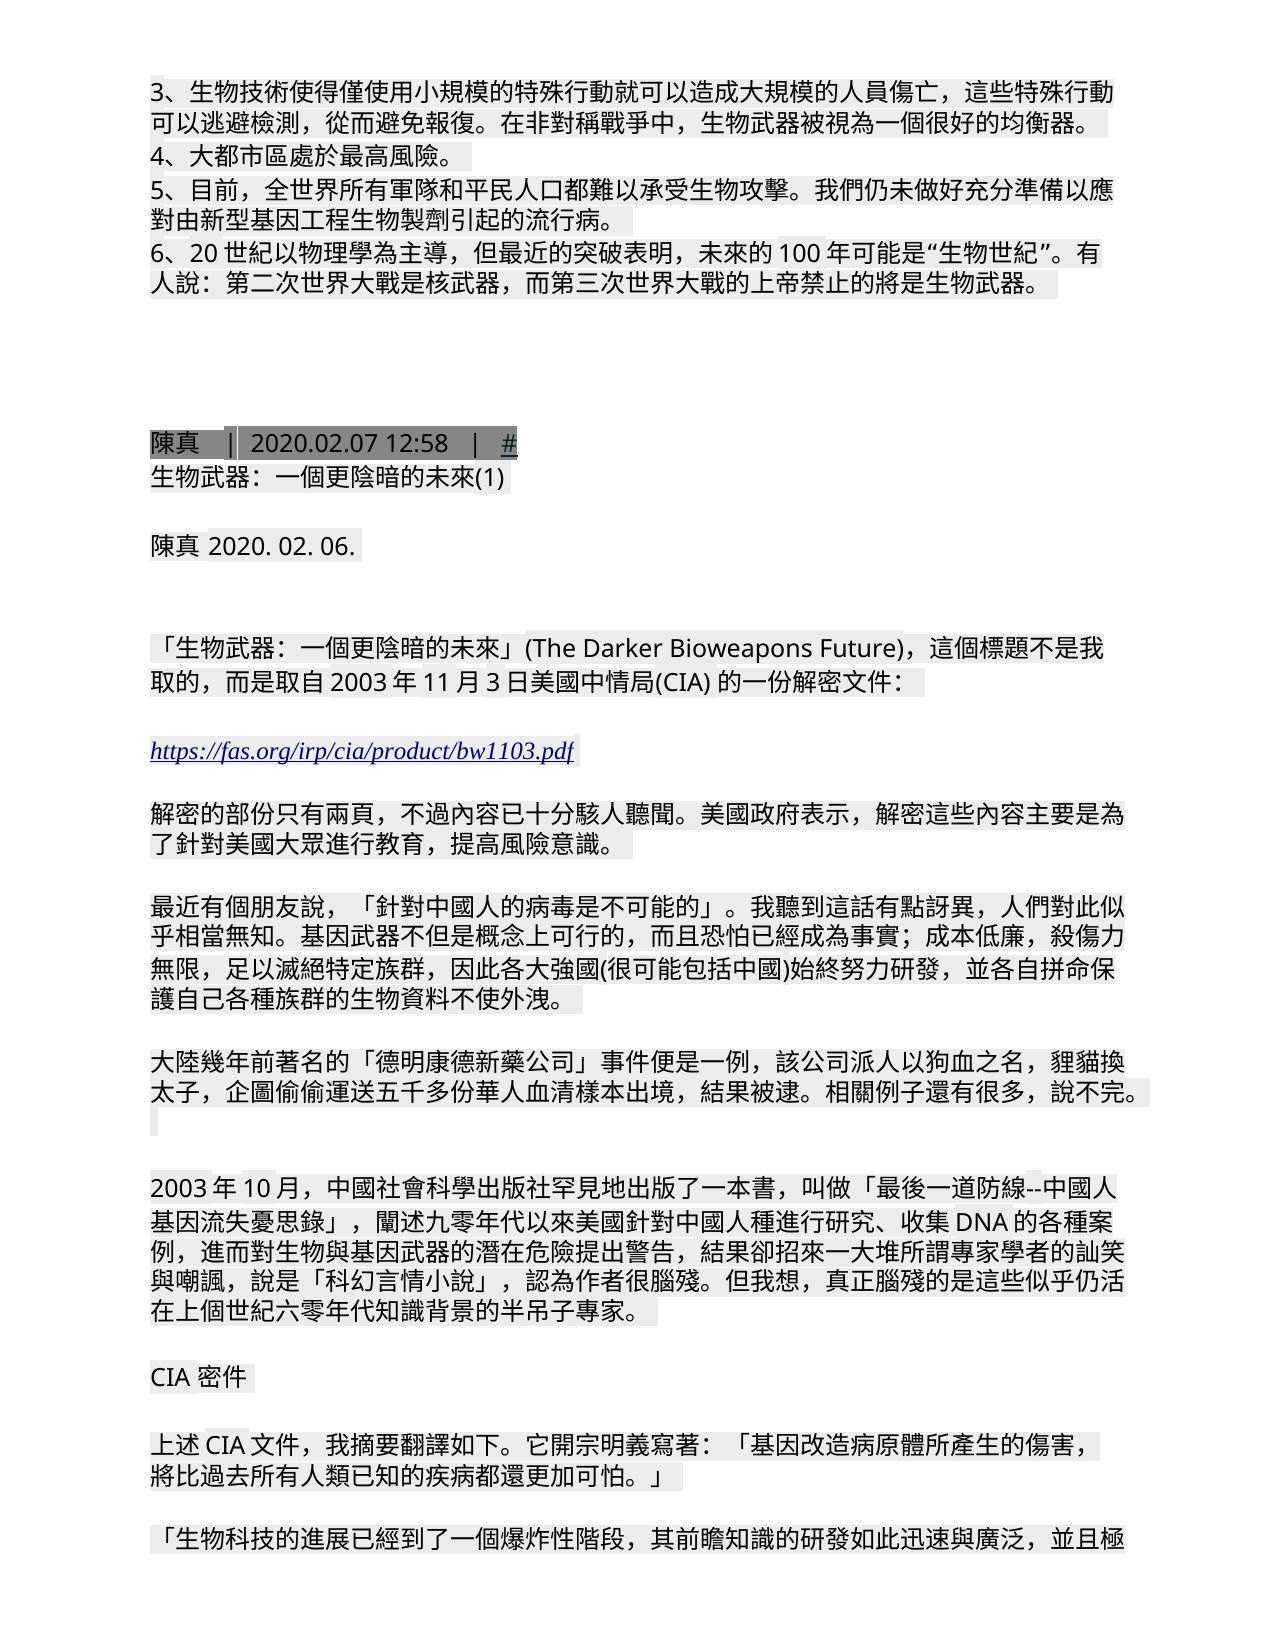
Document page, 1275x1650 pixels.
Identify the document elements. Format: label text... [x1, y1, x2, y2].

text 陳真 | 2020.02.07 12:58 | # [150, 426, 1125, 460]
text 這幾天出現許多有關生物武器的文章或舊文新登，意有所指不言可喻 下面是3個登在半官方媒體的文章 美军增强生物威胁的六种途径和科学改善生物防御的六种方法 察网 2020-01-31 08:50:43 https://www.toutiao.com/a6787903080118616588/ 中国国防报：基因战争将以洗牌方式变革人类战争 察网 2020-01-28 12:48:48 https://www.toutiao.com/a6786851177557393931/ 中国国防报：让生物战争走进国防视野（2011年旧文） 古文作家李燚淼 2020-01-27 08:44:21 https://www.toutiao.com/a6786416963934487044/ 第一篇原文名稱《下一代生物武器——基因工程技術在生物戰和生物恐怖主義中的應用》。 作者：美國空軍上校Michael J Ainscough 原文共六節內容： 一、引言 二、前蘇聯的生物戰計劃 三、基因工程，生物恐怖主義與生物戰 四、增強生物威脅的六種途徑 五、科學改善生物防禦的六種方法 六、結論 結論中指出， 1、有證據表明，俄羅斯人已經進行了基因改造的生物戰劑。 2、這種武器似乎很可能會在我們的這一生中使用。不可避免地，在某個地方的某個時間，似乎有人會嘗試使用基因工程病原體。如果被釋放，它們將對醫療和政府反應構成不祥的挑戰。 3、生物技術使得僅使用小規模的特殊行動就可以造成大規模的人員傷亡，這些特殊行動可以逃避檢測，從而避免報復。在非對稱戰爭中，生物武器被視為一個很好的均衡器。 4、大都市區處於最高風險。 5、目前，全世界所有軍隊和平民人口都難以承受生物攻擊。我們仍未做好充分準備以應對由新型基因工程生物製劑引起的流行病。 6、20世紀以物理學為主導，但最近的突破表明，未來的100年可能是“生物世紀”。有人說：第二次世界大戰是核武器，而第三次世界大戰的上帝禁止的將是生物武器。 [150, 75, 1125, 401]
text 生物武器：一個更陰暗的未來(1) 陳真 2020. 02. 06. 「生物武器：一個更陰暗的未來」(The Darker Bioweapons Future)，這個標題不是我取的，而是取自2003年11月3日美國中情局(CIA) 的一份解密文件： https://fas.org/irp/cia/product/bw1103.pdf 解密的部份只有兩頁，不過內容已十分駭人聽聞。美國政府表示，解密這些內容主要是為了針對美國大眾進行教育，提高風險意識。 最近有個朋友說，「針對中國人的病毒是不可能的」。我聽到這話有點訝異，人們對此似乎相當無知。基因武器不但是概念上可行的，而且恐怕已經成為事實；成本低廉，殺傷力無限，足以滅絕特定族群，因此各大強國(很可能包括中國)始終努力研發，並各自拼命保護自己各種族群的生物資料不使外洩。 大陸幾年前著名的「德明康德新藥公司」事件便是一例，該公司派人以狗血之名，貍貓換太子，企圖偷偷運送五千多份華人血清樣本出境，結果被逮。相關例子還有很多，說不完。 2003年10月，中國社會科學出版社罕見地出版了一本書，叫做「最後一道防線--中國人基因流失憂思錄」，闡述九零年代以來美國針對中國人種進行研究、收集DNA的各種案例，進而對生物與基因武器的潛在危險提出警告，結果卻招來一大堆所謂專家學者的訕笑與嘲諷，說是「科幻言情小說」，認為作者很腦殘。但我想，真正腦殘的是這些似乎仍活在上個世紀六零年代知識背景的半吊子專家。 CIA 密件 上述CIA文件，我摘要翻譯如下。它開宗明義寫著：「基因改造病原體所產生的傷害，將比過去所有人類已知的疾病都還更加可怕。」 「生物科技的進展已經到了一個爆炸性階段，其前瞻知識的研發如此迅速與廣泛，並且極其複雜。因此，過去用於偵查大規模毀滅武器的傳統方式，很顯然已經不適用於現代生物武器威脅。若要偵查新型人工基因改造病原體，勢必得在相關人員的關係本質上做出調整，亦即必須依靠情治力量以及生物科學領域先進專家們的緊密合作。因為，根據與會專家們的看法，這類新型知識與科技的實際應用，將以一種極具戲劇化且無法預測的方式加速進行。 就如一位與會專家所說：『在生物科學方面，我們正處於猶如六零年代的資訊科學；遠勝於其它學科，生物科學將對 21世紀產生革命性影響。』當我們對於個體生命過程的複雜生化管道了解越多，就越有能力發展出一種更具毒性的基因改造病原體，進而針對特定的生物化學機轉進行攻擊，產生某種具有針對性的殺傷力。同樣一種科學，既可研發出足以對付最可怕的疾病，同樣也能創造出人類史上最恐怖的生物武器。」 「目前已知已成功研發的生物武器及其原理，舉例如下： 澳洲幾位研究者近日不經意地透露，鼠痘病毒（mousepox virus）的毒性，將可透過嵌入免疫調節基因而明顯增強其毒性。這項技術同樣可應用於自然發生的病原體，例如炭疽桿菌與天花病毒，將可大大增強其致死率。 另外一些生物學家則順利合成天花病毒的關鍵蛋白質，並且證明它能夠有效阻斷人類免疫反應的某些關鍵步驟。還有個生物醫學團隊，近日也成功在體外合成小兒痲痺病毒。」 更可怕的是，「有一系列非傳統病原體的二元生物武器（binary BW agents），很可能在十年內（亦即2013年）研發成功。」 據我的了解，它就像一種「定時生物炸彈」，攻擊者將可設定在若干條件下將其引爆，產生致病或致死效果。 該 CIA 密件指出： 「二元生物武器就是當兩種（無害或微害的）成份碰在一起時，才會引發劇毒。某個極其陰險的（insidious）的例子是這樣：一種原本只是帶有輕微毒性的病原體，當它遇到解毒劑時，卻反而會產生劇毒。我們把這樣一種大規模毀滅性生物武器稱之為『設計者』（designer），它可以用來引發抗生素的抗藥性（亦即使敵人對於抗生素失去療效），或是用來壓制正常的免疫反應。 『基因治療』武器化的相關研究，將可永久改變人們的基因組成，或是在對方體內植入隱身的『木馬病毒』（stealth virus），無聲無息地存在於人體內一段很長時間而不發病，待時間一到，才會被啟動而病發。 與會專家舉例說，『木馬病毒』將可不為人知地比方說讓一整個地區的人民分別在他們來到四十歲時，便會自動罹患嚴重的關節炎，進而癱瘓整個國家的公衛與經濟。根據與會專家們的說法，這項先進生物武器的病原體，很快就能研發成功，將能製造十分多樣化而且根本難以捉摸的毀滅效果。 專家們強調，對於這樣一些極其多樣化而且應用範圍十分廣泛的新型病原體生物武器研究，它所產生的攻擊方式，事實上是完全無法預防與防範的；解方之研發，因此將會落後一段很長時間。」 文件最後，CIA竟然還留下連絡電話，請撥打美國中情局「策略評估小組」（Strategic Assessments Group）主任辦公室電話 (703) 874-0527。 末日武器與美軍擴建生武實驗室 2017年10月，俄國總統普丁在一場人權會議上，更是首度公開挑明，說了這麼一段話： “Do you know that biological material is collected all over the country, from different ethnic groups and people living in different geographical locations of Russia?” “But what for? They do do it purposefully and professionally. We are an object of very great interest. But we need to treat it without fear. Let them do it, and we must do what we must.” (「你知道嗎？不同族裔的個人生物資料，正在俄國全國各地被人有系統地收集。問題是，『他們』收集這些東西要幹嘛呢？這當然是有目的的，而且是相當專業地收集。我們事實上是某種巨大利益的『目標』，但大家不用害怕，就讓他們去幹他們想幹的，而我們也做我們所必須做的。」) 原始談話影片：https://bit.ly/2uTtyZ9 美軍收集俄國人遺傳資料的原始文件：https://bit.ly/318ckn9 相關報導：https://bit.ly/2u8djYd 普丁並沒有說「他們」是誰，但是根據各家媒體報導，美國空軍最大的醫療部隊--第59支醫學側翼 (59th Medical Wing) 之「先進分子監測中心」(Center for Advanced Molecular Detection，簡稱 CAMD) 就是普丁所指控的對象。美國「空軍教育與訓練指揮部」(the US Air Education and Training Command，簡稱 AETC)發言人Bo Downey 稍後承認，美軍確實針對俄羅斯人的生物遺傳資料進行收集，但否認是為了研發生物武器。 其實，早在 2015年普丁簽署新版(前一版是2009年) 的「俄國國家安全戰略報告」("About the Strategy of National Security of Russian Federation”) 中，便具體點名了美國對於俄羅斯之主要安全威脅之一就來自於「美國在俄羅斯國境周邊擴大部署『生物武器實驗室網絡』(network of military-biological laboratories）」。俄國媒體及官方科學研究單位幾年來並多次指控多種瘟疫很可能是美國的生物武器傑作，其中之一就是SARS。(註1) 支持該說法的周邊證據之一是：根據世界衛生組織的資料，中國人感染SARS者，至少高達92%，而西方盎格魯撒克遜族群卻幾乎無一人罹患。質疑者認為，該病毒似乎鎖定漢民族特有的O-M175基因。 大多數相關領域的專家認為，SARS是針對中國人研發的基因武器之說法依然缺乏足夠的科學根據。但這並不意味著該指控只是一種販夫走卒式的憑空猜測或所謂陰謀論。 這項足以造成人類末日的生物與基因武器研究，比核彈更恐怖，更不道德。人類發展這類武器，無異自我毀滅。 劍橋的警告 2012年，劍橋大學成立了一個跨領域研究中心，叫做 Centre for the Study of Existential Risk(人類生存風險研究中心，簡稱 CSER)。我有訂閱它們的電子通訊，我注意到，去年（2019年）它發表了一份報告，標題是「Global Catastrophic Biological Risks」（全球毀滅性之生物武器災難），副標題則寫著：「生物科技的進展給人類帶來一種新型的威脅。一場流行疾病很可能殺害數百萬人，但是一場人為基因修改的疫病，卻足以殺害更多人，甚至危及整個人類文明的存在。」 原文請見： https://bit.ly/38fkH37 報告指稱：「自然發生的流行疾病往往在傳播力和致命性之間有個平衡，亦即致死率高者，隨著個體的迅速死亡，病原體也將無法感染更多人，進而減少傳播能力。但是，現代生物科技的發展，卻很可能很快就能製造出一種基因改造的病原體，它不但更具毒性，而且極易傳染，並且具有更長的潛伏期，從而也更具危險性。」 該報告提問：「這究竟是一種研究上的錯誤（error），抑或出於一種恐怖主義（terror）？究竟是壞蟲（bad bugs）或壞蛋 (bad people)在暗中搞破壞？」報告給出的答案顯然是後者。 報告指出：「一些突破性的基因修改工具，例如CRISPR-Cas9，大大增強了我們對於研發新藥的能力，或是改善農業收成，但它具有一種雙重性，亦即它同樣可以用來做為一種傷害性用途。人為基因改造的病原體有可能從實驗室外洩，也可能故意釋放，做為一種武器。」 「在上個世紀，一些國家積極發展生物武器研究。據我們所知，同時也有一些團體企圖取得這些生物武器。時至今日，幾乎是單一個人，只要念過博士，就有能力在六個月內製造出馬痘病毒（horsepox），這是一種類似在二十世紀殺死了三億人的天花病毒。也就是說，過去由國家掌控的生物武器研發能力，很可能即將就會落到一般組織手裏。」 根據一些媒體，例如英國The Telegraph(「每日電訊報」) 於去年2019年8月12日的報導，標題是「World must prepare for biological weapons that target ethnic groups based on genetics, says Cambridge University」（劍橋大學提出警告：全世界應準備好面對針對特定種族之特有基因的生物武器）。報導請見： https://bit.ly/39fL74u 報導指出，劍橋大學「人類生存風險研究中心」發布了另一項報告，進一步提出警告說，隨著基因工程技術的快速成熟發展，成本也越來越低，大規模傷害他人的能力也很不幸地被「民主化」 了。 劍橋報告說：「在某種特殊情況下，人們甚至將會製造出針對特定種族基因特徵的生物武器」，進行種族滅絕；「但很不幸的是，各國政府似乎尚未準備好如何因應此一可能造成大規模毀滅性傷害與人類存在危機的災難」，呼籲「世人應面對並理解正在迅速發展中的全球性災難風險」。 儘管生物武器早已在國際間禁止研發將近半個世紀，但美俄之間經常互相指控，雙方似乎都仍祕密從事相關研究，因為誰都無法相信對方，深怕自己要是慢人一步，將成為犧牲者。至於中國，我相信應該也很難置身事外。 此次武漢新冠病毒，一些美國生醫專家便懷疑是中國生物實驗室外洩。當然，也有人認為是美方散播病毒；更多的人認為只是病毒的自然變種。真相如何，不得而知。除非進入具體細節，取得內在生物結構與外部人為操作等兩項關鍵證據，否則無法評價個別事件。儘管如此，我們依然有能力闡明關於生物武器的大概狀況與可能發展。 在相關討論上常有一個邏輯誤區，亦即自以為理性的人們總喜歡宣稱所謂自然變異，好像只要存在自然變異的可能性，人為修改基因的可能性便可完全排除，這不是很荒唐嗎？人為介入難道不也一樣能夠創造出所謂自然變異？ 再說，生物武器科技的發展已經到了一種出神入化的地步，既能「定時引爆」，也能「二元致死」，甚至還能像電腦木馬程式那樣，在一定的條件下，不知不覺地發病或喪失某種生物能力(例如免疫系統)，讓你以為這只是一種生命的自然衰退病變過程；甚至鎖定種族特有的基因特徵，神鬼不知地毀滅特定族群，或是禍延子孫，削弱敵人後代之健康狀況。 人們竟然把聰明才智運用在這方面，實在很可悲，但它卻是一種正在迅速發展的事實狀態。 美國悄悄解除禁令 凡是重要之事，通常都會被主流媒體所刻意淡化，故為一般大眾所忽略。比方說 2017年，美國政府悄悄解除了一項關於增強病原體毒性的研究禁令，允許從事如何增強毒性及傳播力的病原體研究；表面上說是為了解病原體快速演化的的毒性增強機制，但是很多科學家認為這樣一種研究看不出正面實用價值，最大的可能用途就是研發生物武器；即便出於無心，在研究過程中，稍有不慎，便有病原體外洩之虞，造成毀滅性的全球公衛災難。 人類似乎始終不曾放棄研發生物武器，例如納粹及日本皇軍，積極以猶太人及華人從事病毒與細菌之人體實驗。根據英國一本專門報導軍事工業與國防裝備的著名期刊 Jane's Defence Weekly 的報導，以色列猶太人曾針對阿拉伯人進行所謂「人種炸彈」之基因武器的研發；八零年代，南非白人政權則是展開一項生化武器研究，企圖用來對付黑人。人，居然被當成某種害蟲那樣，處心積慮研發相關「農藥」，企圖滅絕對方。特別是日軍，簡直泯滅天良，毫無人性。 表面上，大家嘴裏承認 (只有美國不承認) 這些都是國際公約規範下的非法武器，但我看，凡有能力研發者照樣偷偷研發，似乎誰也不例外，而美國顯然是其中最為積極者。 我對陰謀論難以恭維，但我所謂陰謀論指的是那些毫無根據而且全然違背基本概念與事實架構的胡扯瞎掰與信口開河，把每件常理之事，全部繪聲繪影穿鑿附會成驚天陰謀。這不光是對錯問題，而是基本理性與常識問題。陰謀論當然也有可能猜對，那就跟很多算命仙一樣，瞎掰久了，總會猜中一兩項；即便一個壞掉的時鐘，一天之內也會有兩次準確報時。 但是另一方面，我也不喜歡那種故做理性狀的姿態，過度吹捧所謂證據，好像非得像「一加一等於二」那樣明確才能算數，否則就一概不信。既然他的理性如此絕對，為何卻相信那微乎其微的反例或異例存在之可能性？如果我們要採取這樣一種確定性標準來看待知識，那麼，幾乎所有學科所有知識全部都得作廢，恐怕只剩下我的領域才有資格存在，那就是邏輯。問題是，邏輯根本就不是一種知識，我們只能「接受」它為真，而無法「知道」。 對於陰謀論的正反態度都很讓人受不了。前者凡事亂猜背後有著什麼陰謀，大概是好萊塢電影看太多；後者卻是對於明明不是陰謀論的東西，動輒擺出「不屑一顧」的高姿態。 《science》的質疑 念自然科學的人應該知道世界上有兩本科學期刊地位非常崇高，能夠在那上面發表文章，簡直像什麼榮耀似的，連祖墳都要冒青煙了，一本叫《nature》，一本叫《science》。可是，這兩本學術期刊就算再怎麼權威，所刊登的內容依然還是不一定正確。不過，它畢竟在理性形式上已經儘可能做到最好了。因此，如果連它都質疑美國的一些研究相當可疑，具有研發生物武器之高度疑慮，你總不能說這是什麼陰謀論了吧。 比方說，2018年10月5日《science》有篇論文叫做《Agricultural research, or a new bio-weapon system?》(是農業研究？抑或是新型的生物武器系統？)，全文在此： https://bit.ly/2RLLmyC 這論文由法國與德國五位演化生物學與基因科學家共同發表，質疑美國國防部的「國防高等研究計劃署」(Defense Advanced Research Projects Agency，簡稱DARPA) 從2016年起，已投入大約九億台幣，並持續增加預算，從事一項叫做「昆蟲聯盟」（Insect Allies）的詭異研究，利用昆蟲傳播基因改造病毒，進行農作物基因編輯。 這幾位科學家認為這項實驗看不出對於農業發展有何助益，卻具有生物武器的高度道德風險，違反《禁止生物武器公約》。該公約於1975年3月生效，全世界絕大部份國家都有簽署，包括美國在內 (註2)。論文作者們說，這項技術，與其說是一項農業改良工具，倒不如說它事實上更像是一種大規模破壞農作物的生物武器。 DARPA 對此則公開回應說大家「過慮」了，表明該研究乃是為了「確保糧食安全」，使植物能夠更有彈性地適應惡劣氣候與不良環境，亦可防範生物恐怖攻擊云云。但整個研究看起來卻剛好相反，它本身很顯然就是一種生物恐怖攻擊工具，透過昆蟲攜帶人為變種病毒，感染農作物，在極短時間內迅速破壞生態，製造人為饑荒。 就如著名的生物倫理中心The Hastings Center的主任Gregory Kaebnick 所指出，透過昆蟲散播病毒，藉以進行大規模基因改造，終究還是具有破壞性，因為此一技術毫無疑問可用來破壞敵國的糧食收成。 其實，就連國中生理當也能看得出來這樣一種研究的正反用途，顯然攻擊性用途更為顯著。美國當然就是在裝蒜，因為，就在這項昆蟲研究計劃啟動的同一年，也就是2016年二月，美國情報部門就在當年度的《全球威脅評估報告》（Worldwide Threat Assessment of the US Intelligence Community）裏頭，把「基因編輯」列入「大規模殺傷性武器」的技術清單。 《science》的這篇論文發表後的四個月，也就是2019年2月，《science》又發表了一篇「獨家報導」，提出另一項有關生物武器之指控。全文在此： https://bit.ly/36O6WH5 文章指出，美國政府「悄悄地」(quietly) 解除關於增強病原體毒性及其傳播能力的危險實驗禁令，投入大量資金於曾引發巨大爭議與全球公衛風險的禽流感病毒基因改造實驗，相關實驗足以把 H5N1 禽流感病毒基因改造為更具毒性與傳播力，甚至透過空氣在哺乳動物之間大規模傳播。 除了做為生物武器，這樣一種危險實驗的目的何在？我真是難以明白。嫌病毒還不夠毒，看要怎麼讓它變種才能更毒更恐怖？嫌病毒感染物種範圍與速度不夠廣不夠快，看能不能修改基因讓它變得更快更猛更全面更具毀滅性？獲得這樣一些恐怖技術的目的是什麼？代價有多大？它難道不就是一種生物武器甚至是基因武器？ 我能明白、並且也認同很多科學研究往往具有所謂雙重性，可藉之行善，也能用來使壞；我們很難在人類知識的「地圖」上「先驗地」找到一條足以迴避一切負面後果、光有好處而無害處的「皇家之路」。 問題是，我們現在畢竟不是在概念上談論一種科學倫理的不確定性，而是面臨一種當下迫在眉睫的恐怖現實；當下的情況擺明就是強國之間拼命研發，進行生物與生化武器競賽，企圖用來做為一種使壞的恐怖主義工具，一種不但具有毀滅性、而且就連使壞者本身恐怕都難以掌控的末日武器。 2011年，世界衛生組織曾為美國此一「增強病毒毒性」研究之極高公衛風險召開會議，並提出警告，美國軍方之相關研究也因此暫停，但是不久之後便又重啟爐灶。兩年後，大約是2014年，美國政府生物實驗室接連爆發多起公衛事故，涉及炭疽桿菌、天花病毒與 H5N1 病毒等，於是又喊停實驗。2017年，美國政府旋即又悄悄地掩人耳目，捲土重來，並壓制、淡化質疑聲音，大量投入資金重啟危險實驗，《science》也因此發表獨家報導，提出嚴厲風險警告。 插播一下：寒夜蕭瑟，百忙疲憊之餘，寫這些東西經常覺得很挫折，這個世界似乎少了一樣東西，叫做「媒體」。在島內，翻開電視，打開報紙，每天就是那些腦殘低能新聞，或是永無止盡的政治炒作與仇中反華之洗腦宣傳；島外的西方媒體，表面品質也許稍微好一些，但依舊荒腔走板，充斥漫天謊言與偏見；而且，新聞焦點永遠不會放在那些真正重要的事情上。 所謂民主，人們其實就像掌權者所圈養的一群雞鴨，糊里糊塗地吃喝拉撒噴口水，對己身命運，對世界種種，對真實的政治，似乎一無所知；彷彿一群火雞，歡天喜地投票支持聖誕節的到來。 DARPA 的角色與諸多疫情 言歸正傳，回到上面所說的美國國防部「國防高等研究計劃署」(Defense Advanced Research Projects Agency，簡稱DARPA)，一般人可能不太清楚或甚至沒聽過這機構，其實這個軍方神祕機構身負重任，往往從事一些極具關鍵性的戰略研究，它並不是一般研究機構，而是身負所謂國家安全任務。 2017年，英國《衛報》收到一份很可能來自DARPA圈內人的密件，為了保護消息來源，《衛報》援引資訊自由法條掩蓋洩密者真實身份： https://bit.ly/2vCp61m 該密件指出，近幾年，DARPA在「基因滅絕技術」(genetic extinction technologies) 領域投資了一億美元，這使得美國國防部竟然成為全球最大的基因驅動技術研究機構，倘若用於生物武器研發，將是一場人類浩劫。聯合國專家亦認為，這類技術很可能會被用於軍事攻擊目的。 美國國防部對此則出面回應說，該技術只是為了消滅傳播瘧疾的蚊子以及一些侵入性齧齒動物而已。各位，請問你相信這些鬼話嗎？美國國防部的祕密研究機構耗費鉅資，只是想幫忙殺蚊子？ 但是，DARPA 的發言人倒也一度坦承，基因編輯技術對於美國國防確實至關重要。他說，因為研究成本大幅下降，帶有敵意者很可能也從事該類研究，因此美國必須趕在他們前面，掌握關鍵技術。 從這些談話，其實也就清楚表明美國始終積極從事基因武器與生物武器的研發實驗。面對各方指控，美國每次都予以否認，但是沒有一個國家會傻到相信其說法，也許只有一般民眾才會傻傻地以為這些都只是科幻小說或是什麼陰謀論，用一種「過度天真」的想法在看待世界上各種所謂「偶發事件」。 就在美國國防部 DARPA 的發言人出面否認美軍打算拿昆蟲當生物武器的同一天(2018年10月4日)，俄國「防核生化部隊」總司令(the head of Russian military’s radiation, chemical, and biological protection troops)Igor Kirillov，在一項會議上公布衛星圖，再度指控美國沿著鄰近中、俄邊境國家，部署至少30多個生物實驗室，以醫學研究為名，祕密進行大規模生物戰研究，並獲得鉅額經費，不斷迅速升級實驗室規模與數量。 相關報導請見： https://bit.ly/31iZzWH Igor Kirillov 將軍表示：「美國正逐步增強其生物科技能力，並持續擴增在中國與俄國接壤地帶的病原體實驗室。據聯合國公開數據顯示，該地區目前已經有超過30個美國生物實驗室...在鉅額經費的支持下，針對特別危險的傳染病病原體進行全方位的深入研究。」 Igor Kirillov強調：「我們相信，這些實驗室位置的分布並非偶然，其中多數位於與中、俄邊境地區，對我們的國家構成生物攻擊之直接威脅。」 早在 2015年，俄國外交部就曾根據喬治亞共和國前「國家安全部」部長Igor Giorgadze 所提供的厚達數千頁機密文件，具體指控與俄羅斯接壤的喬治亞境內之盧加爾公衛實驗室(Lugar Center for Public Health Research)，表面上隸屬喬治亞，事實上完全由美國政府出資，屬於美國陸軍的醫學研究機構，祕密從事細菌戰實驗。Igor Kirillov 並根據喬治亞情治單位提供的文件，明確指控該美軍實驗室竟然以治療為幌子，欺騙喬治亞當地民眾進行毒物測試，進行「致死人體實驗」，殺害了73位喬治亞民眾。 根據俄國國防部監控數據顯示，這些美軍生物實驗室數量仍在不斷增加，並且很可能發生過不止一次的外洩事件。俄方軍事醫學部門認為，病原體外洩的原因有可能是因為管理不善所致，也有可能是美軍有意實施的境外擬真「細菌與基因戰」演習。 2016年 9 月 1 日的俄羅斯《觀點報》，引述俄羅斯軍事醫學專家指出，他們有充份理由相信，擴散至俄羅斯的非洲豬瘟、非典型肺炎及新型流感等傳染病，與美國在烏克蘭、喬治亞和哈薩克斯坦的祕密生物實驗基地有關。 俄方懷疑，美國在該地區研發並散播生物武器。其中，以致死率百分之百的非洲豬瘟 (ASF)之異常性爆發最為驚人，它始於2014年的立陶宛，迅速從波羅的海地區往東歐擴散，包括烏克蘭、波蘭、摩爾多瓦等國，俄羅斯和喬治亞也隨即相繼淪陷，導致大量豬隻死亡。 俄國官方多次指控，此次疫情十分詭異反常，似乎惟有在實驗室條件下才有可能發生該種病毒變異。而且，就在疫情爆發之前，美國五角大廈進一步擴編東歐地區的生物實驗室網絡。 中國在中美貿易戰的壓力下，向俄羅斯尋求結盟，礙於俄方壓力，大量進口俄國豬肉，因而也淪為疫區；亞洲國家並相繼淪陷，東亞目前僅剩台、日為非疫區。 非洲豬瘟變種病毒之可怕就在於它幾乎無解，傳染管道極其複雜而多元，防不勝防，包括活體豬或死豬本身、車子、飼料、衣服、水源、注射器、廚餘及所有豬肉製品等等等，都可傳染。其中還包括難以根除的宿主之一的軟蜱蟲，因此，即便你把疫區內所有豬隻全殺光，日後引進健康豬種時，依然隨時又會被傳染而再度淪陷。 去年(2019年)11月13日，聯合國糧農組織（FAO）首席獸醫官Juan Lubroth，對於非州豬瘟疫情感到極度悲觀，他並特別提到中國的養豬業勢必整個崩盤，造成巨大傷害，而且將會是一場長達數十年的抗戰。他建議中國，務必採取跟作戰無異的強硬措施，嚴格查核管制，才有可能根除疫情。 2018年8月12日，俄國媒體(俄羅斯衛星通訊社)再度指控美國針對俄羅斯，在波羅的海地區及東歐從事一系列生物武器實驗測試，並將實驗數據祕密運回美國本土之生物實驗室。 早在 2016年，俄羅斯外交部長拉夫羅夫(Серге́й Ви́кторович Лавро́в)，在莫斯科國際關係學院發表演講時指稱： 「我們始終都很清楚，美國擁有一系列完整的生物武器研究項目，其拒絕執行《禁止生物武器公約》，拒絕建立監督機制，都已一再表明其相關研究並非出於和平目的。」 在同年五月，俄羅斯外交部副部長里亞布科夫（Sergueï Riabkov）亦曾指出，美國不斷削弱禁止研發生物武器的國際公約，並持續加強自身軍事生物方面的基礎設施，包括在俄羅斯邊境沿線國家部署大量生物實驗室。 俄羅斯科學院院士及首席醫學防疫師奧尼申科（Геннадий Онищенко）進一步說明這些生物實驗室之軍事屬性。比方說，其美方成員竟然全部來自美軍生物醫學部隊，歸屬美國陸軍管轄。 這些祕密微生物實驗室，對外一律宣稱為美國與東道國所聯合建立的「社會衛生研究中心」，竟遍佈數公里之廣，擁有現代最高安全等級的防護配備與設施，最嚴格的安保與保密制度，在在說明這裏頭可能存在極其危險的病毒。所有這一切都一再表明，這些基地乃是研發攻擊性生物武器的實驗室，而絕非一般研究機構。 奧尼申科認為，美國建立這些祕密生物實驗室的目的是，希冀通過研究俄羅斯和高加索地區病毒的爆發及其擴散途徑，進一步研擬相關經濟與政治影響之對策方案。 德國之聲(Deutsche Welle，簡稱 DW)和以色列時報(The Times of Israel)也分別對此做了一些報導： DW： https://bit.ly/2vHlmvz The Times of Israel： https://bit.ly/2OkbbDB 法新社更進一步撰文指出，烏克蘭危機尚未解除之際，現在美國卻又將北約東擴的勢力伸向俄羅斯的另一個鄰居喬治亞，意圖以軍事力量壓制、圍堵俄羅斯的生存空間。倘若美國真的在俄羅斯國境周邊如喬治亞等地部署大量生物武器實驗室，以便為日後的美俄軍事衝突預做準備，那麼，後果將會是毀滅性的。 俄國國防部不具名人士對俄國衛星通訊社等媒體表示，俄方早已根據國際公約銷毀所有化學與生物武器，並接受監督檢視，但美國至今依然保存大約三千噸的化學與生物武器。該人士表示：「在化武和生物武器方面，俄軍已無能力與美軍保持戰略平衡，俄方唯一能做的，就是在必要時進行核武反擊。」 美、日之細菌戰與活體實驗 講到生物武器，大家第一個想到的應該是日本鬼子的731部隊： https://bit.ly/2OlfDSu 二戰期間，日軍把數萬名中國男女老幼活生生開膛剖肚挖腦抽肝，進行各種毫無人性的人體實驗，把數萬名中國男女老幼活生生切割成一團團肉醬，並且在哈爾濱，建造731部隊細菌戰研究中心，以一萬多名中國男女老幼做活體生物武器實驗，包括炭疽桿菌、鼠疫和天花病毒，在中國許多省份發動細菌戰。 日本之外，其次就是美國，比方說在韓戰期間，美軍對北韓和中國東北以飛機散佈鼠疫桿菌、霍亂弧菌、炭疽桿菌及傷寒桿菌等等等，製造鼠疫與霍亂的大流行。1952年，「國際科學委員會」進行調查，寫成一份厚達五、六百頁的報告書，揭露美軍罪行： https://bit.ly/2On2GYv 我看不到全書內容，只能拜託各位用《調查在朝鮮和中國的細菌戰事實國際科學委員會報告及附件》的關鍵字去搜尋，就能找到一部份文字內容： https://bit.ly/2Ulgt5x 我看這些東西，心情很差，很挫折，所謂不忍卒睹也許就是這樣，看兩行就不想再看下去。我們當醫生那麼辛苦，真是辛苦到爆，許多時候根本沒法正常飲食與睡眠，平均壽命恐怕要比一般人要少個十幾歲，每天拼命幫人看病治病，卻偏偏有人想方設法居然拿病毒細菌當武器，努力增加其劇毒與傳播力，儘可能製造毀滅性效果。 當醫生最痛苦的事不是身體上的疲憊與操勞，而是情感上的創傷與惆悵。許多病人不但病，而且窮；不但窮，而且充滿坎坷身世與不足為外人道的種種人倫悲劇，我真不知道他們得花多大的力氣才能活下去。許多時候，我常想起沈從文在「三個男人和一個女人」這篇小說裏的結尾一段話，長年縈繞我心，揮之不去。沈從文是這麼寫的： 「至於我，還有什麼意見沒有？……我有點憂鬱，有點不能同年青人合伴的脾氣，在軍隊中不大相容，因此來到都市裏，在都市裏又像不大合式，可不知再往哪兒跑。我老不安定，因為我常常要記起那些過去的事情。一個人有一個人的命運我知道。有些過去的事情永遠咬著我的心，我說出來時，你們卻以為是個故事，沒有人能夠了解一個人生活裏被這種上百個故事壓住時，他用的是一種如何心情過日子。」 文學、藝術給了這個世界一種難以言喻的勇氣、希望與溫暖，但我明白，光是懷著希望是不夠的，光是往夢裡去是找不著出路的，我們依舊需要冷酷單調的理性，面對現實的種種陰暗與複雜。 生物武器不但不是陰謀論，而是既成事實，由來已久，於今尤烈，跡近喪心病狂。 去年(2019年)七月，美國眾議院多名議員，懷疑美國國防部在1950年至1975年之間進行蜱蟲和其他昆蟲的生物武器實驗，因此由Chris Smith 領銜，聯名要求在2020年的美國國防預算中，列入一個修訂案，要求美國國防部總檢察長，調查關於美國人每年大約30萬人感染的萊姆病是否就是美軍研發生物武器的後果，是否在馬里蘭州的動物疾病中心，企圖把蜱蟲和其他昆蟲變成生物武器，並以社會大眾進行活體實驗，罹病者將會有神經系統及心臟與關節之病變。 該國會提案並特別要求查明，究竟美國政府是刻意釋放病原體，以社會大眾做為實驗測試對象，抑或是疏忽所導致的災難。相關報導請見： https://bit.ly/3b7KL1F 這些事，例子眾多，不勝枚舉。舉個例，2011年8月29日，歐巴馬所成立的生物倫理總統委員會公布一項調查報告，承認美國在1946至1948年之間，在杜魯門總統的授意下，故意使一千三百多名瓜地馬拉人感染梅毒等各種性病，以進行研究。瓜地馬拉醫學協會主席出面指控，具體受害者數字應當超過兩千五百人。 結論 趁著小可愛不在家，偷得浮生兩日閒，匆匆忙忙寫了這一萬三千多字，實在很累。還沒寫完，還有很多。原本打算寫成系列文章，但我不知道往後我還有沒有心情繼續去寫這樣一些東西，寫來滿紙汙穢。我甚至不想回頭去看我寫了一些什麼。 寫這東西，別無它意，目的只是希望人們或多或少調整一下思維，別太「單純」；就如劍橋大學去年八月所提出的全球警告：人們應當試著去面對並理解當下正在迅速發展的毀滅性風險，儘可能阻止它的到來。 ================ (註1) 關於SARS是生物武器的說法「似乎」是錯的，不是有效指控。但我只能說「似乎」，畢竟我是外行人，也沒有更多資料，更不懂俄文。而且，更根本的是，沒有一個生物武器專家或情治單位，在做出指控時會蠢到把自己手上的資料或相關知識公開。 比方說，如內文所述，2015年，俄國外交部根據喬治亞共和國前「國家安全部」部長Igor Giorgadze 具體指控與俄羅斯接壤的喬治亞境內之盧加爾公衛實驗室(Lugar Center for Public Health Research)，表面上隸屬喬治亞，事實上完全由美國政府出資，屬於美國陸軍的醫學研究機構，祕密從事細菌戰實驗。Igor Kirillov 更明確指控該美軍實驗室以治療為幌子，欺騙喬治亞當地民眾進行毒物測試，殺害了73位喬治亞民眾。 記者會上，俄國如此簡短的幾句指控，其所依據的喬治亞政府機密文件，卻厚達數千頁。請問你有可能完整閱讀這些文件嗎？俄國或喬治亞有可能全數公開嗎？當然不可能。 而我想說的是，千萬不要把台灣這種兒戲一般的所謂「政府」，當成一種常態；天底下應該很難找到像台灣這種每天都在搞選舉、每天胡說八道信口開河的兒戲政府了。一個正常政府，對於國際社會的發言，絕不是在扮家家酒，其政府高層專家更不是台灣名嘴，不可能八字沒一撇就亂說話，也不會隨便捕風捉影。 我們在媒體上能看到的報導是這麼說的：俄羅斯科學院傳染病專家及莫斯科流行病學部門主管 Nikolai Filatov，首先提出SARS有可能是人為製造的說法。俄羅斯醫學科學院及軍事醫學研究院院士的Sergei Kolesnikov 亦認為，SARS是腮腺炎與麻疹的混合體，這種結合在自然狀態下不可能發生，只能在實驗室裡合成。 美國 George Mason 大學的醫學生物學家Ken Alibek也附和俄國的看法，認為無法排除SARS是生物武器的可能性。Ken Alibek 曾擔任蘇聯時期的高階細菌戰軍官，著有Biohazard(生物危機)一書。他說，「SARS 是很不自然的病疫爆發，究竟是人為還是自然發生？很難說。」 但是，俄國的說法顯然和我們目前所知道的資訊不一樣。SARS是冠狀病毒，怎麼會扯到腮腺炎與麻疹病毒的人工合體變種？後者應該是副黏液病毒(Paramyxoviridae)，和冠狀病毒的結構截然不同。為什麼會這樣呢？ 也許那是因為，俄國的這個說法出現在2003年的四月初，也就是SARS剛發生大約一個月時，那時候，香港中文大學及台灣的研究都指出SARS是副黏液病毒的變種。但是，很奇怪，在德國及加拿大所採集到的病毒卻是冠狀病毒。世界衛生組織表示，不排除同時感染兩種病毒的可能。 一直到今天，17年過去了，SARS病毒究竟來自何方，仍無定論，但一般認為就是冠狀病毒。也就是說，它是經過一段很漫長的研究，才稍微有個共識。藉著這反例，我只是想說明一種傲慢態度之荒唐無稽及其理性能力之嚴重匱乏。 Sergei Kolesnikov 等人畢竟是著名學者，而且曾經肩負相關研究之國家重責；Ken Alibek 過去在蘇聯更研發出第一個兔熱病(Tularemia) 炸彈，創造號稱是「史上最毒的炭疽桿菌」，都不是泛泛之輩。他們在專業上的看法當然不一定正確，但也絕不至於低能可笑。市面上卻有一大堆業餘「專家」，總是採取一種「柯文哲式」的囂張驕傲姿態，我實在很不明白，這樣一種愚昧透頂的「自信」究竟是從哪來？ 隨便找就一堆，比方說： https://bit.ly/2vT1PbJ 你看，這個匿名蠢蛋，裝腔作勢講一堆自以為很專業的低能蠢話，還罵說那些「狗屁都不懂的什麼俄羅斯醫學科學院院士」，「若非糞青的杜撰，就是個不學無術的白痴」。 (註2) 儘管美國是《禁止生物武器公約》的主要締約國之一，依據該條約，必須立即銷毀所有生物武器，並不再從事任何相關研究。但是，2001年1月，美國小布希擔任總統的第一件事，居然是宣佈拒絕支持《禁止生物武器公約》，並開始大量增加研究經費，從事生物武器的研發。為什麼呢？因為，據媒體報導，情治單位交給布希一份報告，強調生物與基因武器的絕對重要性。 2010年7月2日，美國總統歐巴馬簽署一份行政命令，要求美國政府各部門必須加強投入先前所提出的生物國防「布薩特計畫」，並加強保密。該命令表明，此一計畫事關美國國家安全與人民生命安全。這項布薩特計畫主要就是針對基因武器的研發與防範進行嚴格管制。 所謂「布薩特」計劃，是英文簡稱「BSAT」的音譯，原文是「Biological Select Agents and Toxins」。美國國土安全部與中情局曾分別對此做了部份說明如下： 「生物武器」是原子彈發明以來，另一個大規模殺傷武器，其殺傷力遠超過核彈，其內在生物性及對外使用手段的複雜性，同樣遠遠超過原子武器，因而防治手段也更加艱難。2001年911事件後，種種調查表明，生物武器正在全球大規模擴展，其中包括恐怖組織掌握且可能隨時使用生物武器的巨大風險。為保護美國人民的生命安全、國土安全和公共安全，必須強化美國全國各政府部門的防禦能力，謂之「布薩特計畫」。 美國國土安全部及中情局的一些報告同時還表明： 美軍研究單位發現，利用轉基因手段做為生物武器的可能性與可行性。其中殺傷力最大、最為隱蔽而難以揭露並且後果最為嚴重而難根治的攻擊武器就是轉基因動物、轉基因作物、轉基因食品及轉基因藥物等等，而這些項目完全是可以互相混用的，並可在人體內或環境中潛伏一段時間後才發生攻擊作用，其後果比核武器更嚴重，其殺傷對象不但可以是當代現有的人群和環境，更也可以延續至對手未來之後代；因而，如何防範轉基因技術的生物武器的攻擊，將是個特別艱難複雜的國防安全議題。 [150, 460, 1125, 1554]
